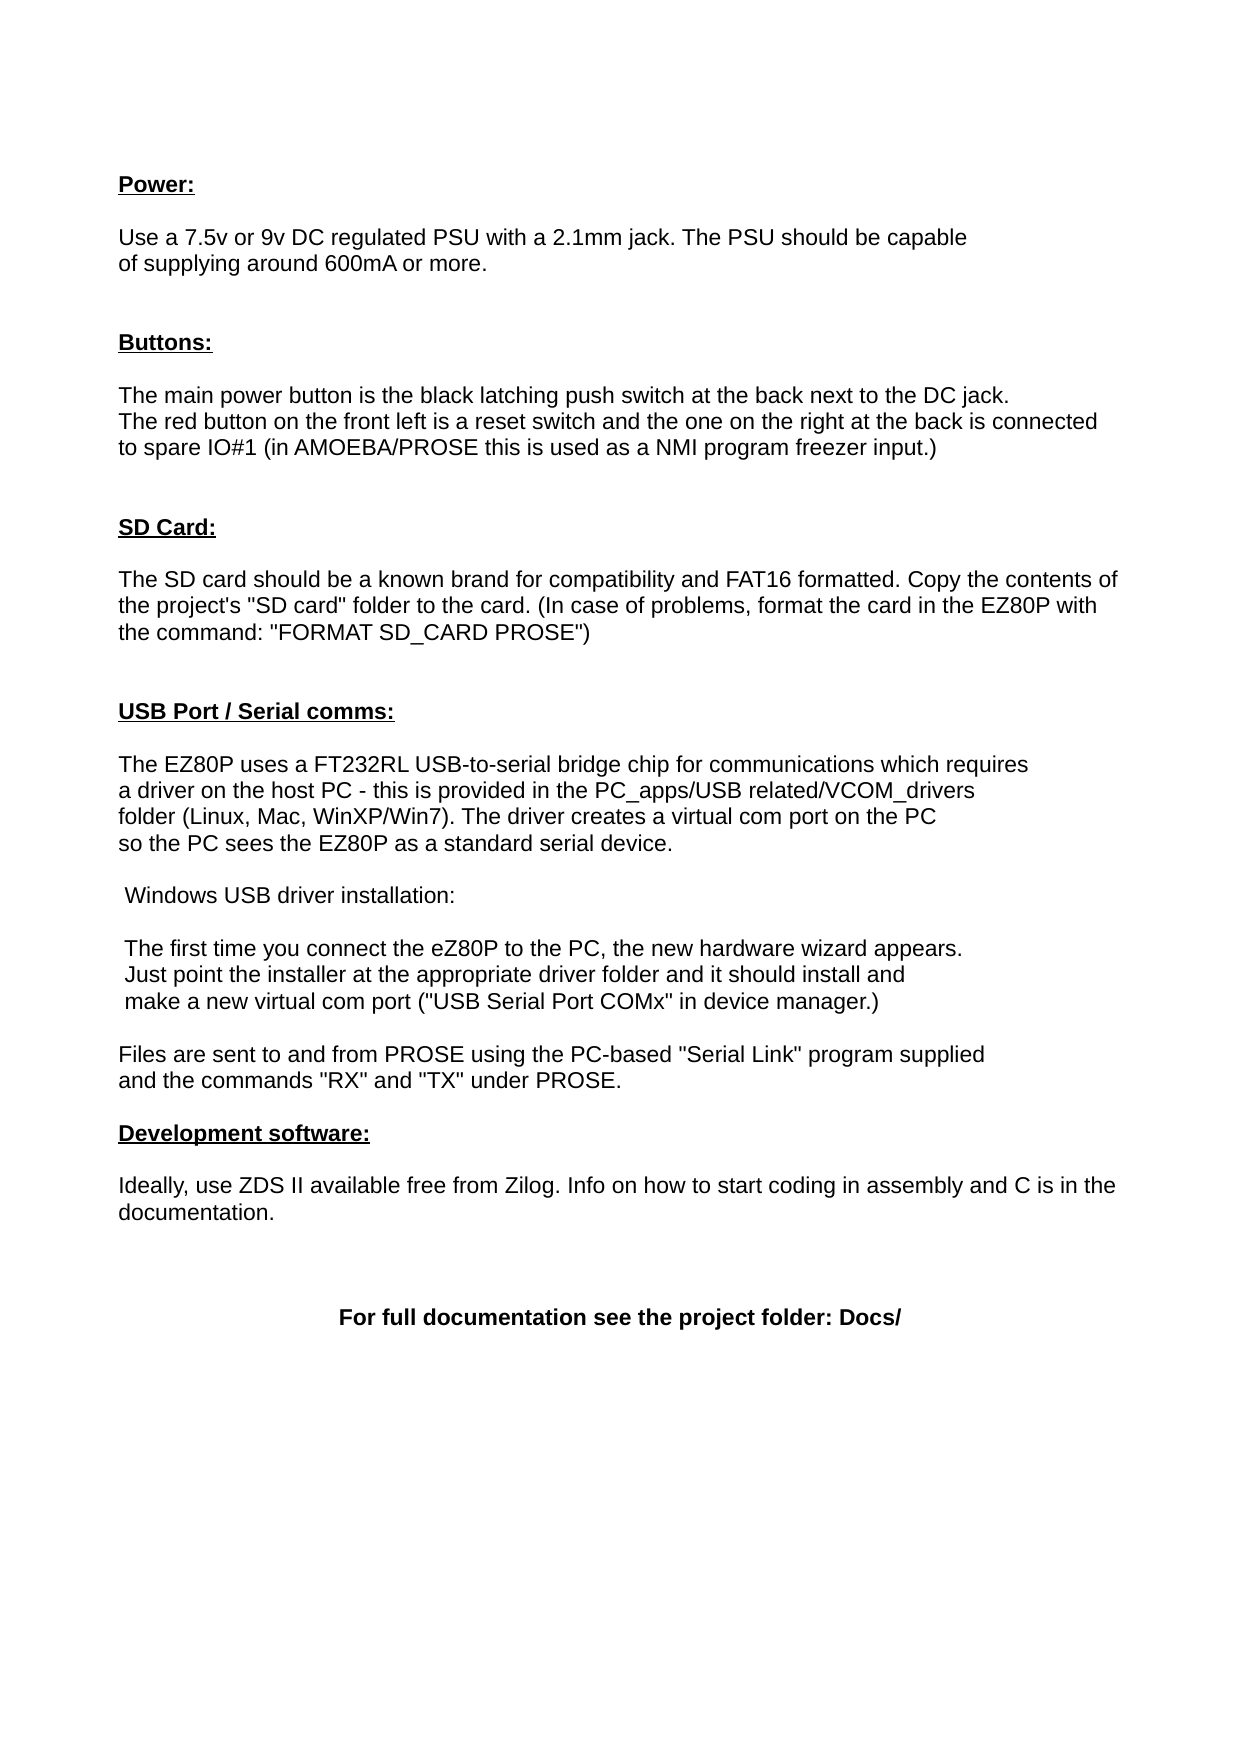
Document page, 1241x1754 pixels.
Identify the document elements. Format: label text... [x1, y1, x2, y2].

text Just point the installer at the appropriate driver folder and it should install and [118, 961, 1122, 988]
text of supplying around 600mA or more. [118, 250, 1122, 276]
text The main power button is the black latching push switch at the back next to the DC jack. [118, 382, 1122, 408]
text Development software: [118, 1119, 1122, 1146]
text Buttons: [118, 329, 1122, 355]
text The EZ80P uses a FT232RL USB-to-serial bridge chip for communications which requires [118, 751, 1122, 777]
text For full documentation see the project folder: Docs/ [118, 1304, 1122, 1330]
text Ideally, use ZDS II available free from Zilog. Info on how to start coding in assembly and C is in the documentation. [118, 1172, 1122, 1225]
text Power: [118, 171, 1122, 197]
text Windows USB driver installation: [118, 882, 1122, 909]
text The first time you connect the eZ80P to the PC, the new hardware wizard appears. [118, 935, 1122, 961]
text so the PC sees the EZ80P as a standard serial device. [118, 830, 1122, 856]
text and the commands "RX" and "TX" under PROSE. [118, 1067, 1122, 1093]
text make a new virtual com port ("USB Serial Port COMx" in device manager.) [118, 988, 1122, 1014]
text USB Port / Serial comms: [118, 698, 1122, 724]
text folder (Linux, Mac, WinXP/Win7). The driver creates a virtual com port on the PC [118, 803, 1122, 830]
text The red button on the front left is a reset switch and the one on the right at the back is connected to spare IO#1 (in AMOEBA/PROSE this is used as a NMI program freezer input.) [118, 408, 1122, 461]
text Use a 7.5v or 9v DC regulated PSU with a 2.1mm jack. The PSU should be capable [118, 223, 1122, 250]
text Files are sent to and from PROSE using the PC-based "Serial Link" program supplied [118, 1041, 1122, 1067]
text a driver on the host PC - this is provided in the PC_apps/USB related/VCOM_drivers [118, 777, 1122, 803]
text The SD card should be a known brand for compatibility and FAT16 formatted. Copy the contents of the project's "SD card" folder to the card. (In case of problems, format the card in the EZ80P with the command: "FORMAT SD_CARD PROSE") [118, 566, 1122, 645]
text SD Card: [118, 513, 1122, 540]
